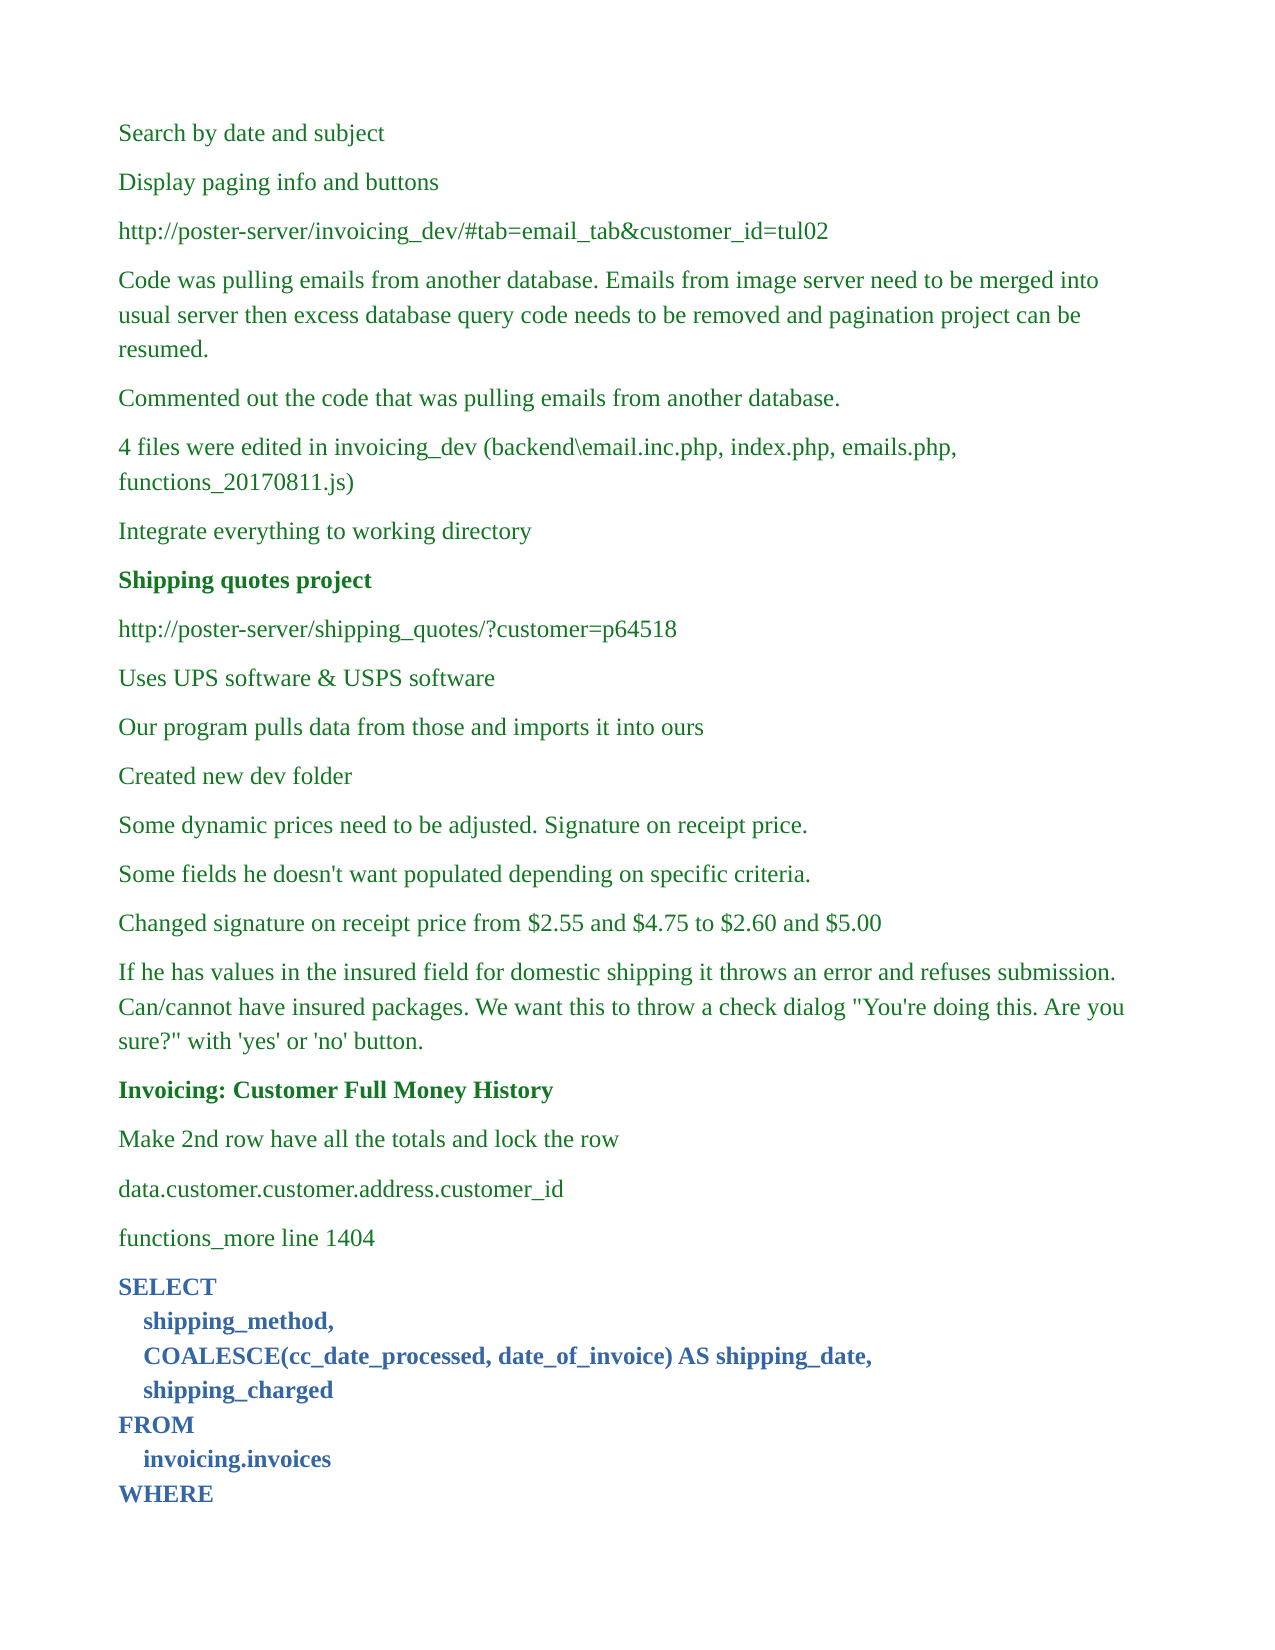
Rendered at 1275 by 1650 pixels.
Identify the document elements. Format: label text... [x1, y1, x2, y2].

text Integrate everything to working directory [118, 516, 1157, 545]
text Some fields he doesn't want populated depending on specific criteria. [118, 859, 1157, 888]
text 4 files were edited in invoicing_dev (backend\email.inc.php, index.php, emails.php, functions_20170811.js) [118, 432, 1157, 496]
text Uses UPS software & USPS software [118, 663, 1157, 692]
text Our program pulls data from those and imports it into ours [118, 712, 1157, 741]
text functions_more line 1404 [118, 1223, 1157, 1251]
text Changed signature on receipt price from $2.55 and $4.75 to $2.60 and $5.00 [118, 908, 1157, 937]
text http://poster-server/shipping_quotes/?customer=p64518 [118, 614, 1157, 643]
text Search by date and subject [118, 118, 1157, 147]
text Commented out the code that was pulling emails from another database. [118, 383, 1157, 412]
text data.customer.customer.address.customer_id [118, 1174, 1157, 1202]
text SELECT shipping_method, COALESCE(cc_date_processed, date_of_invoice) AS shipping_date, shipping_charged FROM invoicing.invoices WHERE [118, 1272, 1157, 1507]
text Display paging info and buttons [118, 167, 1157, 196]
text Invoicing: Customer Full Money History [118, 1076, 1157, 1104]
text Code was pulling emails from another database. Emails from image server need to be merged into usual server then excess database query code needs to be removed and pagination project can be resumed. [118, 265, 1157, 363]
text Created new dev folder [118, 761, 1157, 790]
text Some dynamic prices need to be adjusted. Signature on receipt price. [118, 810, 1157, 839]
text If he has values in the insured field for domestic shipping it throws an error and refuses submission. Can/cannot have insured packages. We want this to throw a check dialog "You're doing this. Are you sure?" with 'yes' or 'no' button. [118, 957, 1157, 1055]
text http://poster-server/invoicing_dev/#tab=email_tab&customer_id=tul02 [118, 216, 1157, 245]
text Shipping quotes project [118, 565, 1157, 594]
text Make 2nd row have all the totals and lock the row [118, 1124, 1157, 1153]
